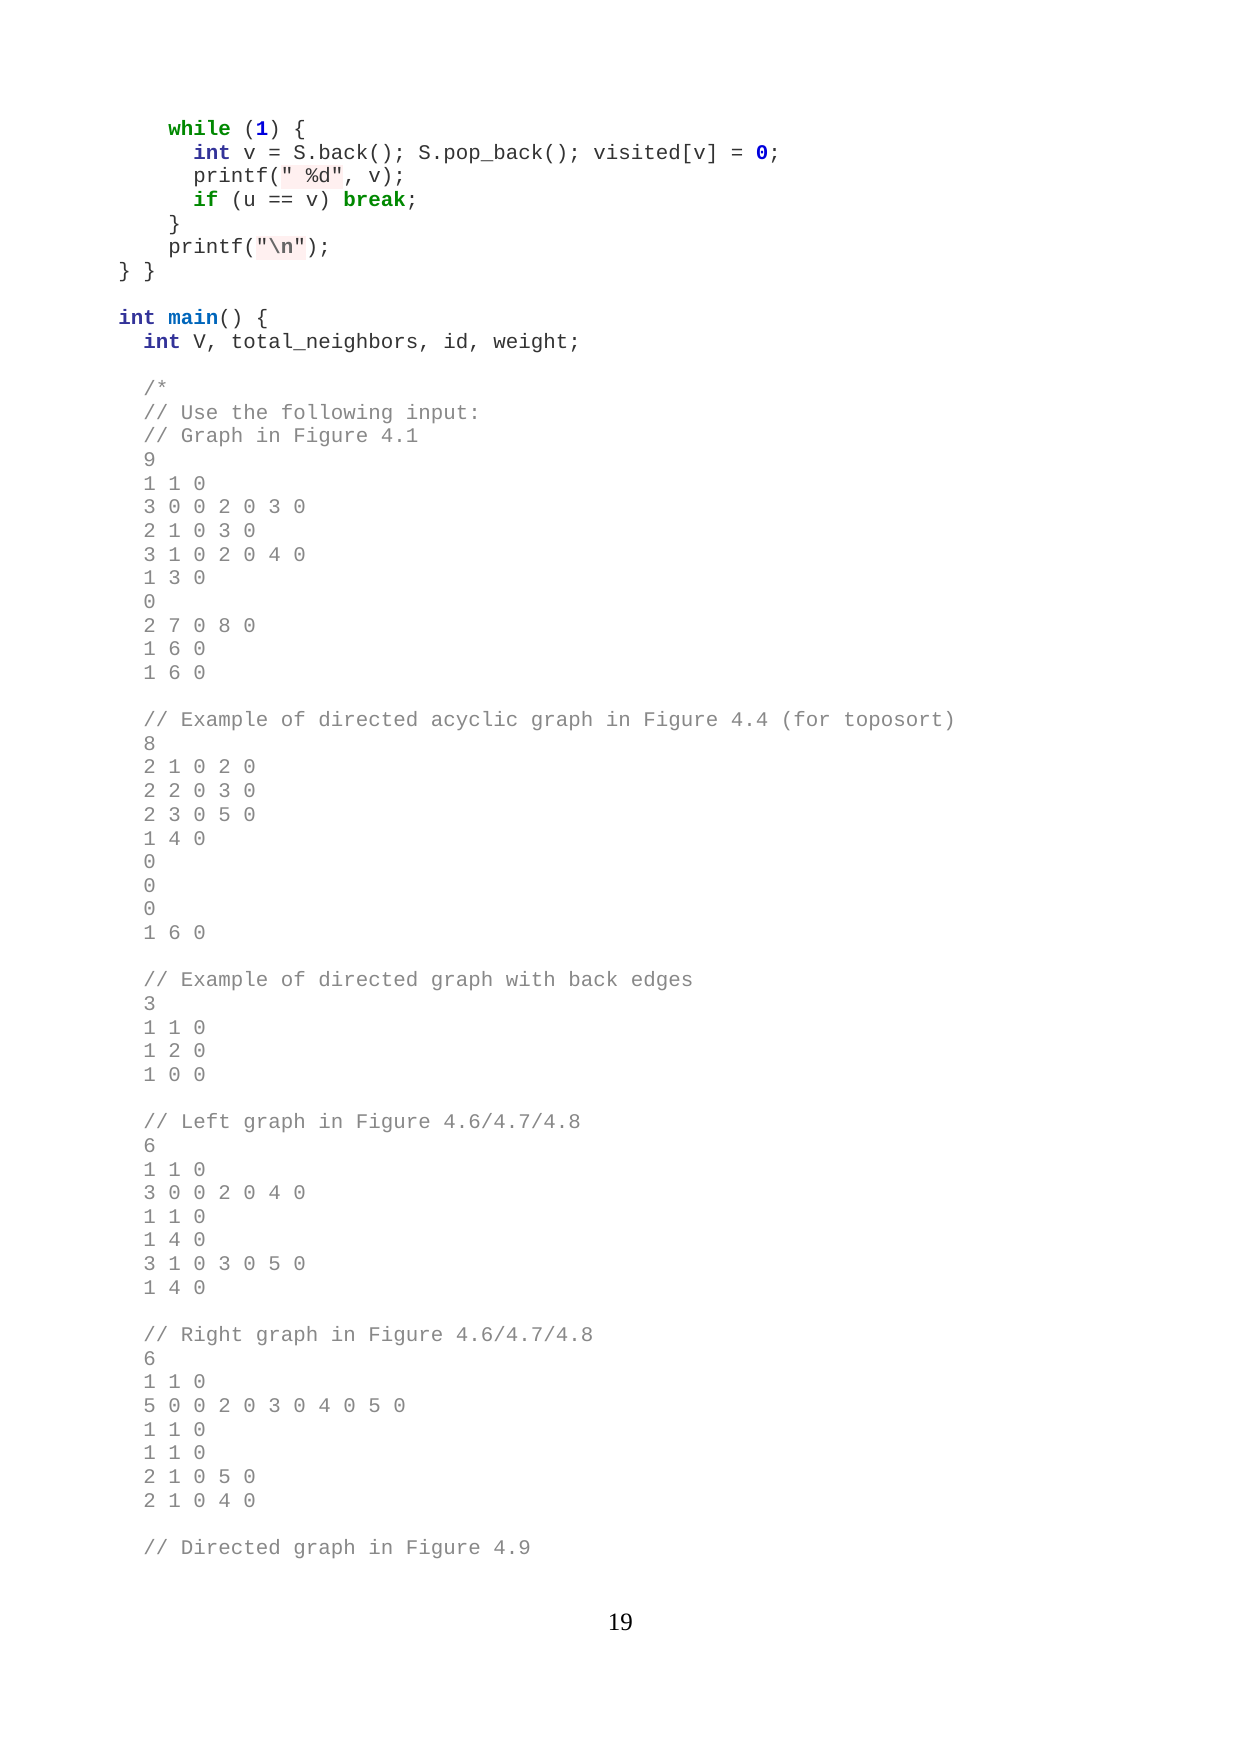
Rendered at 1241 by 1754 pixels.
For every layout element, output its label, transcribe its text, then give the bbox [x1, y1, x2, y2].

text 1 6 0 [118, 922, 1122, 946]
text // Example of directed acyclic graph in Figure 4.4 (for toposort) [118, 709, 1122, 733]
text 1 6 0 [118, 638, 1122, 662]
text 1 4 0 [118, 827, 1122, 851]
text while (1) { [118, 118, 1122, 142]
text 1 6 0 [118, 662, 1122, 686]
text 3 0 0 2 0 4 0 [118, 1182, 1122, 1206]
text 2 1 0 5 0 [118, 1466, 1122, 1489]
text 5 0 0 2 0 3 0 4 0 5 0 [118, 1395, 1122, 1419]
text if (u == v) break; [118, 189, 1122, 213]
text 1 4 0 [118, 1229, 1122, 1253]
text /* [118, 378, 1122, 402]
text 1 1 0 [118, 473, 1122, 496]
text 2 1 0 2 0 [118, 757, 1122, 780]
text printf(" %d", v); [118, 165, 1122, 189]
text 6 [118, 1348, 1122, 1371]
text 1 1 0 [118, 1371, 1122, 1395]
text // Left graph in Figure 4.6/4.7/4.8 [118, 1111, 1122, 1135]
text // Example of directed graph with back edges [118, 969, 1122, 993]
text 1 1 0 [118, 1158, 1122, 1182]
text } [118, 213, 1122, 236]
text 2 3 0 5 0 [118, 804, 1122, 827]
text // Graph in Figure 4.1 [118, 426, 1122, 449]
text 3 1 0 2 0 4 0 [118, 544, 1122, 567]
text int V, total_neighbors, id, weight; [118, 331, 1122, 354]
text 1 1 0 [118, 1017, 1122, 1040]
text 3 0 0 2 0 3 0 [118, 496, 1122, 520]
text 0 [118, 851, 1122, 875]
text 1 1 0 [118, 1206, 1122, 1229]
text } } [118, 260, 1122, 284]
text 0 [118, 591, 1122, 615]
text int main() { [118, 307, 1122, 331]
text 1 4 0 [118, 1277, 1122, 1300]
text 6 [118, 1135, 1122, 1158]
text 3 1 0 3 0 5 0 [118, 1253, 1122, 1277]
text 3 [118, 993, 1122, 1017]
text 1 1 0 [118, 1419, 1122, 1442]
text // Use the following input: [118, 402, 1122, 426]
text 9 [118, 449, 1122, 473]
text // Right graph in Figure 4.6/4.7/4.8 [118, 1324, 1122, 1348]
text 1 0 0 [118, 1064, 1122, 1088]
text 0 [118, 875, 1122, 898]
text 8 [118, 733, 1122, 757]
text 1 1 0 [118, 1442, 1122, 1466]
text 1 2 0 [118, 1040, 1122, 1064]
text 1 3 0 [118, 567, 1122, 591]
text 2 2 0 3 0 [118, 780, 1122, 804]
text printf("\n"); [118, 236, 1122, 260]
text int v = S.back(); S.pop_back(); visited[v] = 0; [118, 142, 1122, 165]
text 0 [118, 898, 1122, 922]
text 2 1 0 4 0 [118, 1489, 1122, 1513]
text 2 1 0 3 0 [118, 520, 1122, 544]
text 2 7 0 8 0 [118, 615, 1122, 638]
text // Directed graph in Figure 4.9 [118, 1537, 1122, 1561]
